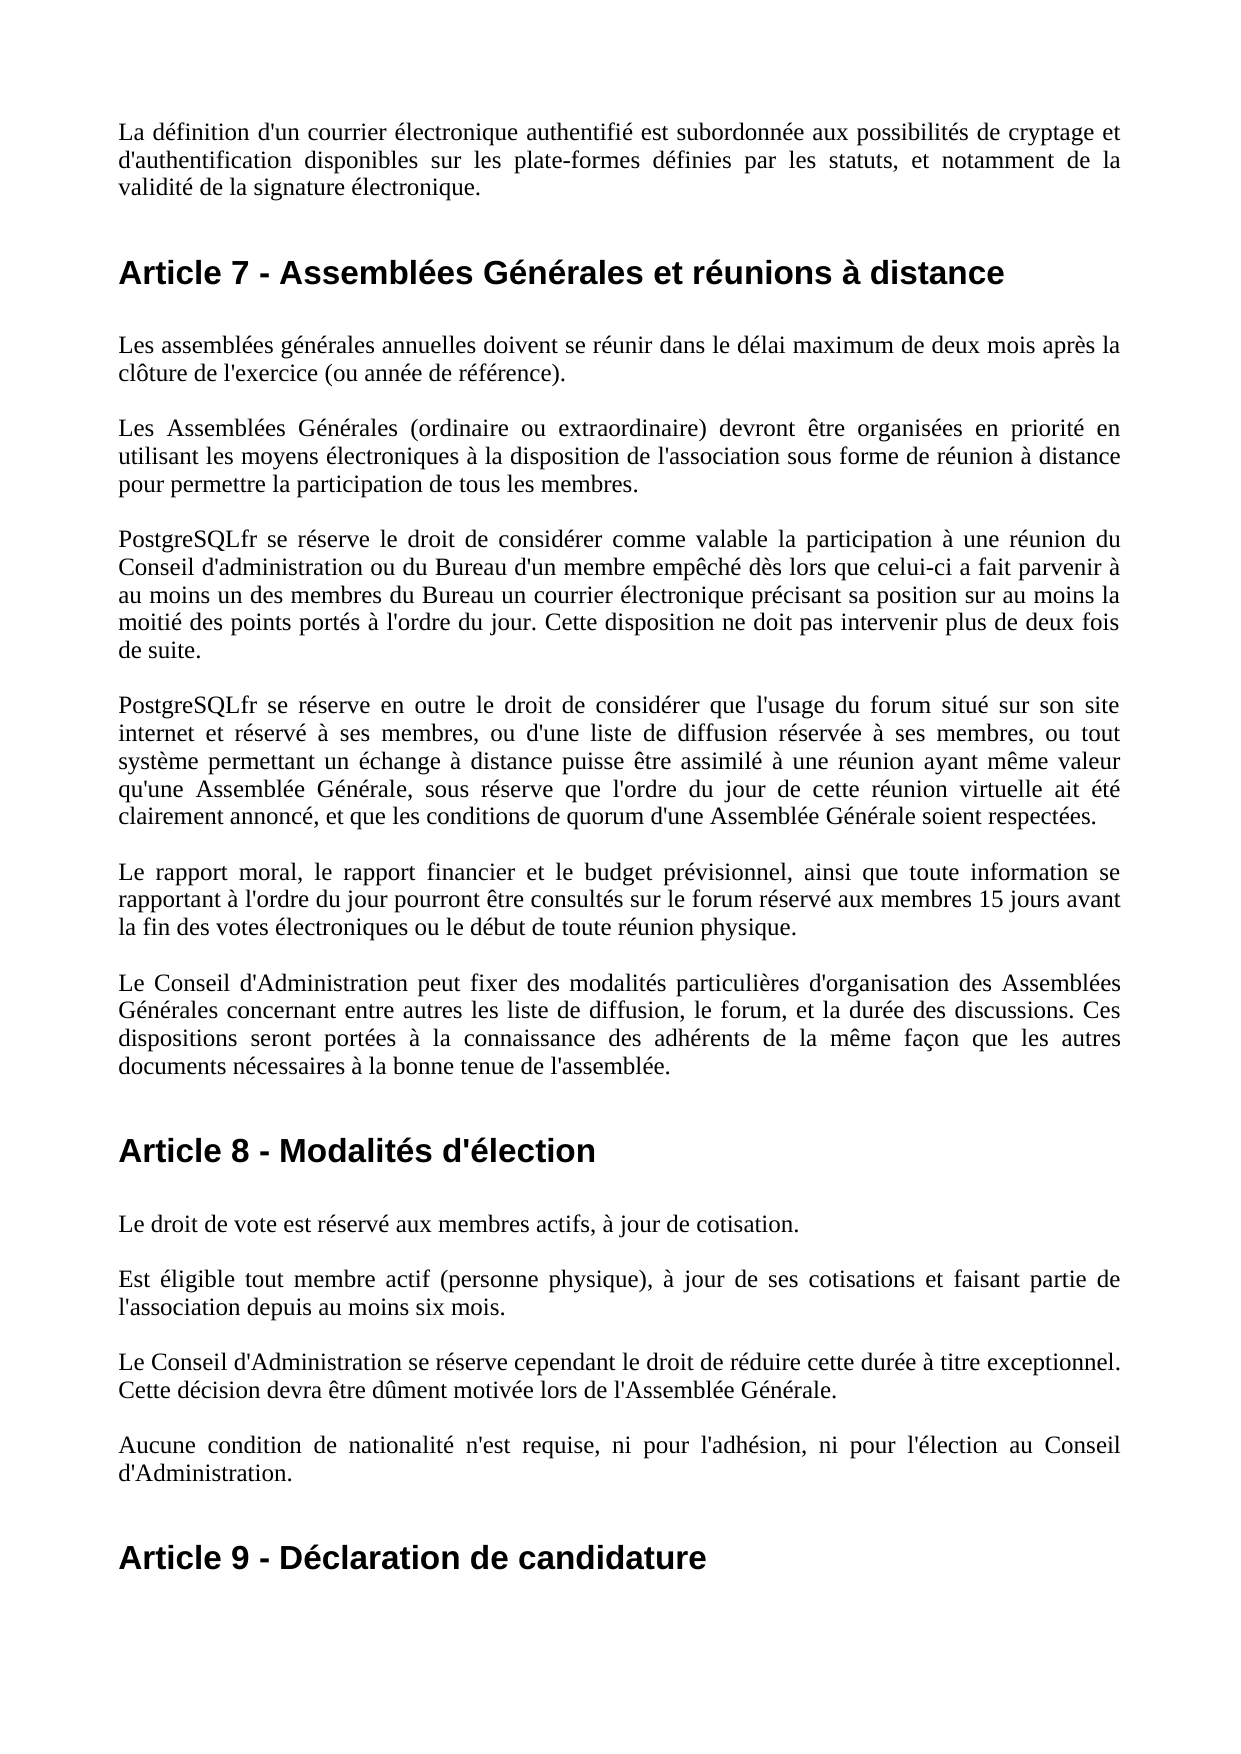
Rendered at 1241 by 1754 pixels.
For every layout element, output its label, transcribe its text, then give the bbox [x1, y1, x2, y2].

subtitle Article 9 - Déclaration de candidature [118, 1539, 1122, 1577]
text Est éligible tout membre actif (personne physique), à jour de ses cotisations et faisant partie de l'association depuis au moins six mois. [118, 1265, 1122, 1321]
subtitle Article 8 - Modalités d'élection [118, 1132, 1122, 1169]
text Les assemblées générales annuelles doivent se réunir dans le délai maximum de deux mois après la clôture de l'exercice (ou année de référence). [118, 331, 1122, 387]
text Le rapport moral, le rapport financier et le budget prévisionnel, ainsi que toute information se rapportant à l'ordre du jour pourront être consultés sur le forum réservé aux membres 15 jours avant la fin des votes électroniques ou le début de toute réunion physique. [118, 858, 1122, 941]
text PostgreSQLfr se réserve en outre le droit de considérer que l'usage du forum situé sur son site internet et réservé à ses membres, ou d'une liste de diffusion réservée à ses membres, ou tout système permettant un échange à distance puisse être assimilé à une réunion ayant même valeur qu'une Assemblée Générale, sous réserve que l'ordre du jour de cette réunion virtuelle ait été clairement annoncé, et que les conditions de quorum d'une Assemblée Générale soient respectées. [118, 692, 1122, 830]
text Le droit de vote est réservé aux membres actifs, à jour de cotisation. [118, 1210, 1122, 1237]
text Le Conseil d'Administration peut fixer des modalités particulières d'organisation des Assemblées Générales concernant entre autres les liste de diffusion, le forum, et la durée des discussions. Ces dispositions seront portées à la connaissance des adhérents de la même façon que les autres documents nécessaires à la bonne tenue de l'assemblée. [118, 969, 1122, 1079]
text PostgreSQLfr se réserve le droit de considérer comme valable la participation à une réunion du Conseil d'administration ou du Bureau d'un membre empêché dès lors que celui-ci a fait parvenir à au moins un des membres du Bureau un courrier électronique précisant sa position sur au moins la moitié des points portés à l'ordre du jour. Cette disposition ne doit pas intervenir plus de deux fois de suite. [118, 525, 1122, 664]
text La définition d'un courrier électronique authentifié est subordonnée aux possibilités de cryptage et d'authentification disponibles sur les plate-formes définies par les statuts, et notamment de la validité de la signature électronique. [118, 118, 1122, 201]
text Le Conseil d'Administration se réserve cependant le droit de réduire cette durée à titre exceptionnel. Cette décision devra être dûment motivée lors de l'Assemblée Générale. [118, 1348, 1122, 1404]
text Aucune condition de nationalité n'est requise, ni pour l'adhésion, ni pour l'élection au Conseil d'Administration. [118, 1431, 1122, 1487]
text Les Assemblées Générales (ordinaire ou extraordinaire) devront être organisées en priorité en utilisant les moyens électroniques à la disposition de l'association sous forme de réunion à distance pour permettre la participation de tous les membres. [118, 414, 1122, 498]
subtitle Article 7 - Assemblées Générales et réunions à distance [118, 254, 1122, 291]
